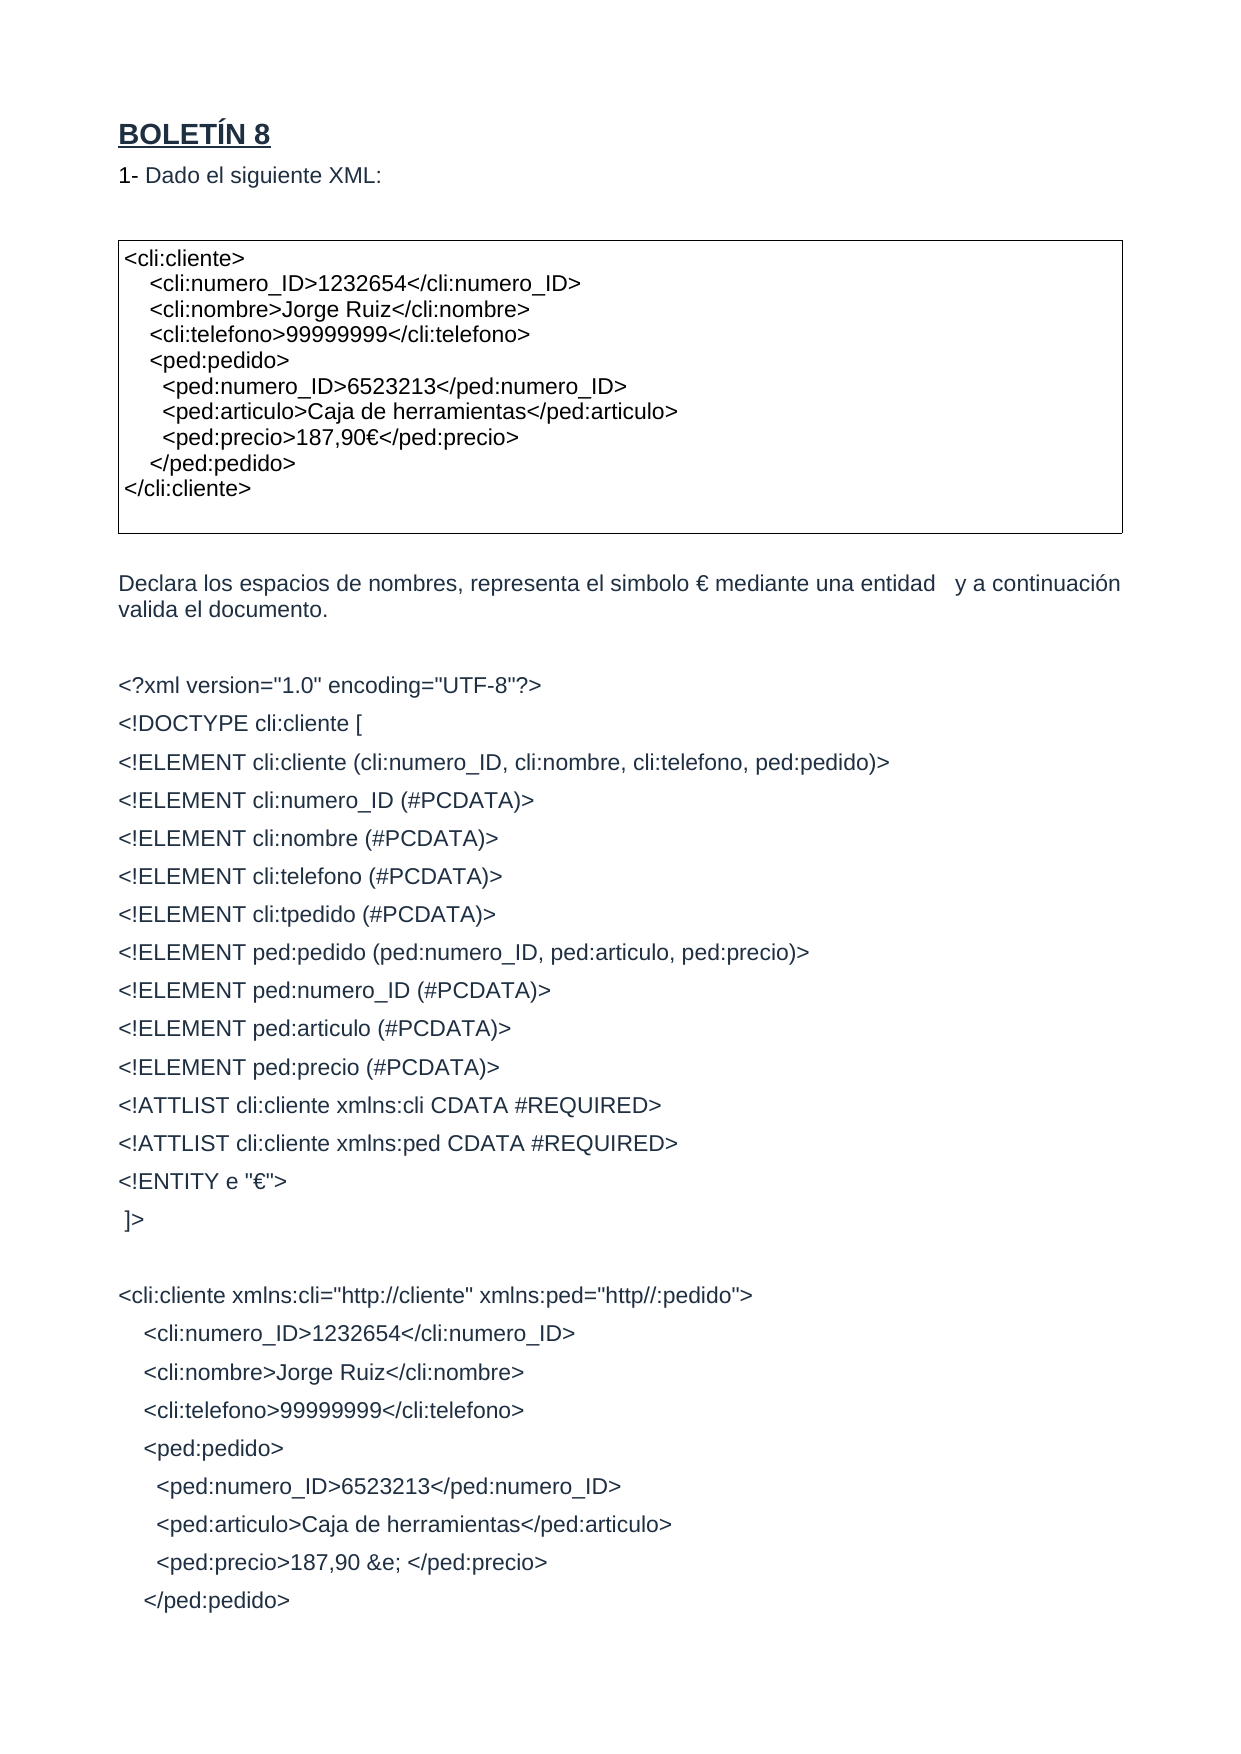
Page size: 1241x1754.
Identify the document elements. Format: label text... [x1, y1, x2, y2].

text <cli:telefono>99999999</cli:telefono> [118, 1397, 1122, 1423]
text <cli:cliente xmlns:cli="http://cliente" xmlns:ped="http//:pedido"> [118, 1283, 1122, 1309]
text Declara los espacios de nombres, representa el simbolo € mediante una entidad y a continuación valida el documento. [118, 571, 1122, 622]
text <!ENTITY e "€"> [118, 1169, 1122, 1194]
text <!DOCTYPE cli:cliente [ [118, 711, 1122, 737]
text <cli:nombre>Jorge Ruiz</cli:nombre> [118, 1359, 1122, 1385]
text <!ELEMENT cli:tpedido (#PCDATA)> [118, 902, 1122, 927]
text <ped:articulo>Caja de herramientas</ped:articulo> [118, 1512, 1122, 1537]
text <!ATTLIST cli:cliente xmlns:cli CDATA #REQUIRED> [118, 1092, 1122, 1118]
text ]> [118, 1207, 1122, 1232]
text <ped:precio>187,90 &e; </ped:precio> [118, 1550, 1122, 1576]
text <!ELEMENT cli:numero_ID (#PCDATA)> [118, 787, 1122, 813]
text <!ATTLIST cli:cliente xmlns:ped CDATA #REQUIRED> [118, 1131, 1122, 1156]
text <!ELEMENT ped:articulo (#PCDATA)> [118, 1016, 1122, 1042]
text <cli:numero_ID>1232654</cli:numero_ID> [118, 1321, 1122, 1347]
text 1- Dado el siguiente XML: [118, 163, 1122, 189]
text </ped:pedido> [118, 1588, 1122, 1614]
text <ped:pedido> [118, 1436, 1122, 1461]
text <!ELEMENT cli:cliente (cli:numero_ID, cli:nombre, cli:telefono, ped:pedido)> [118, 749, 1122, 775]
table_header <cli:cliente> <cli:numero_ID>1232654</cli:numero_ID> <cli:nombre>Jorge Ruiz</cli:nombre> <cli:telefono>99999999</cli:telefono> <ped:pedido> <ped:numero_ID>6523213</ped:numero_ID> <ped:articulo>Caja de herramientas</ped:articulo> <ped:precio>187,90€</ped:precio> </ped:pedido> </cli:cliente> [119, 241, 1122, 533]
text BOLETÍN 8 [118, 118, 1122, 151]
text <!ELEMENT ped:precio (#PCDATA)> [118, 1054, 1122, 1080]
text <?xml version="1.0" encoding="UTF-8"?> [118, 673, 1122, 699]
text <ped:numero_ID>6523213</ped:numero_ID> [118, 1474, 1122, 1499]
text <!ELEMENT cli:nombre (#PCDATA)> [118, 826, 1122, 851]
text <!ELEMENT ped:pedido (ped:numero_ID, ped:articulo, ped:precio)> [118, 940, 1122, 966]
text <!ELEMENT ped:numero_ID (#PCDATA)> [118, 978, 1122, 1004]
text <!ELEMENT cli:telefono (#PCDATA)> [118, 864, 1122, 889]
